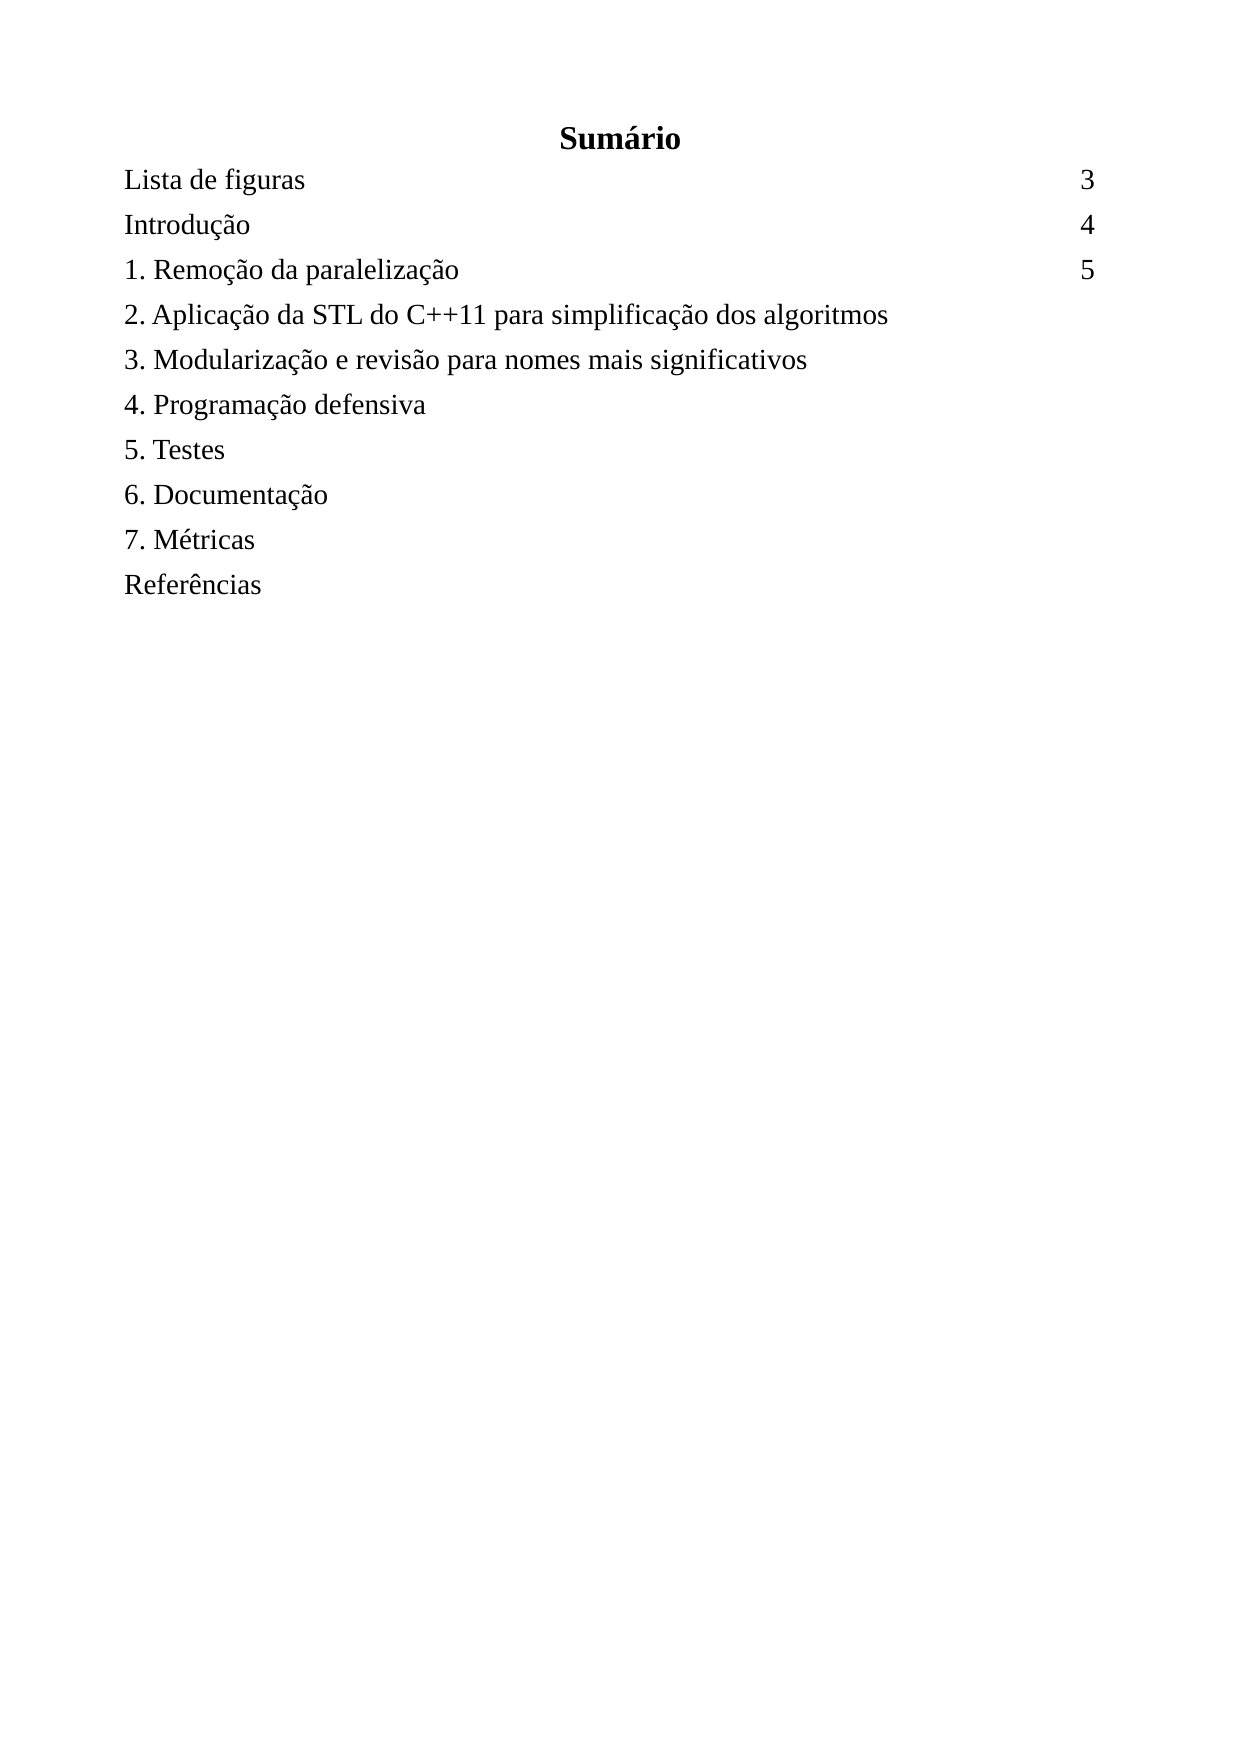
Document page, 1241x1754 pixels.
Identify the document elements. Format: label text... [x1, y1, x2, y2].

table_cell 2. Aplicação da STL do C++11 para simplificação dos algoritmos [118, 291, 1074, 336]
table_cell [1074, 471, 1123, 516]
text Sumário [118, 118, 1122, 156]
table_cell 4 [1074, 201, 1123, 246]
table_cell 5 [1074, 246, 1123, 291]
table_header 3 [1074, 156, 1123, 201]
table_cell Referências [118, 561, 1074, 606]
table_cell [1074, 381, 1123, 426]
table_cell [1074, 561, 1123, 606]
table_cell [1074, 516, 1123, 561]
table_cell 7. Métricas [118, 516, 1074, 561]
table_cell [1074, 291, 1123, 336]
table_cell 5. Testes [118, 426, 1074, 471]
table_cell [1074, 336, 1123, 381]
table_cell 4. Programação defensiva [118, 381, 1074, 426]
table_cell [1074, 426, 1123, 471]
table_cell 1. Remoção da paralelização [118, 246, 1074, 291]
table_cell Introdução [118, 201, 1074, 246]
table_cell 3. Modularização e revisão para nomes mais significativos [118, 336, 1074, 381]
table_header Lista de figuras [118, 156, 1074, 201]
table_cell 6. Documentação [118, 471, 1074, 516]
